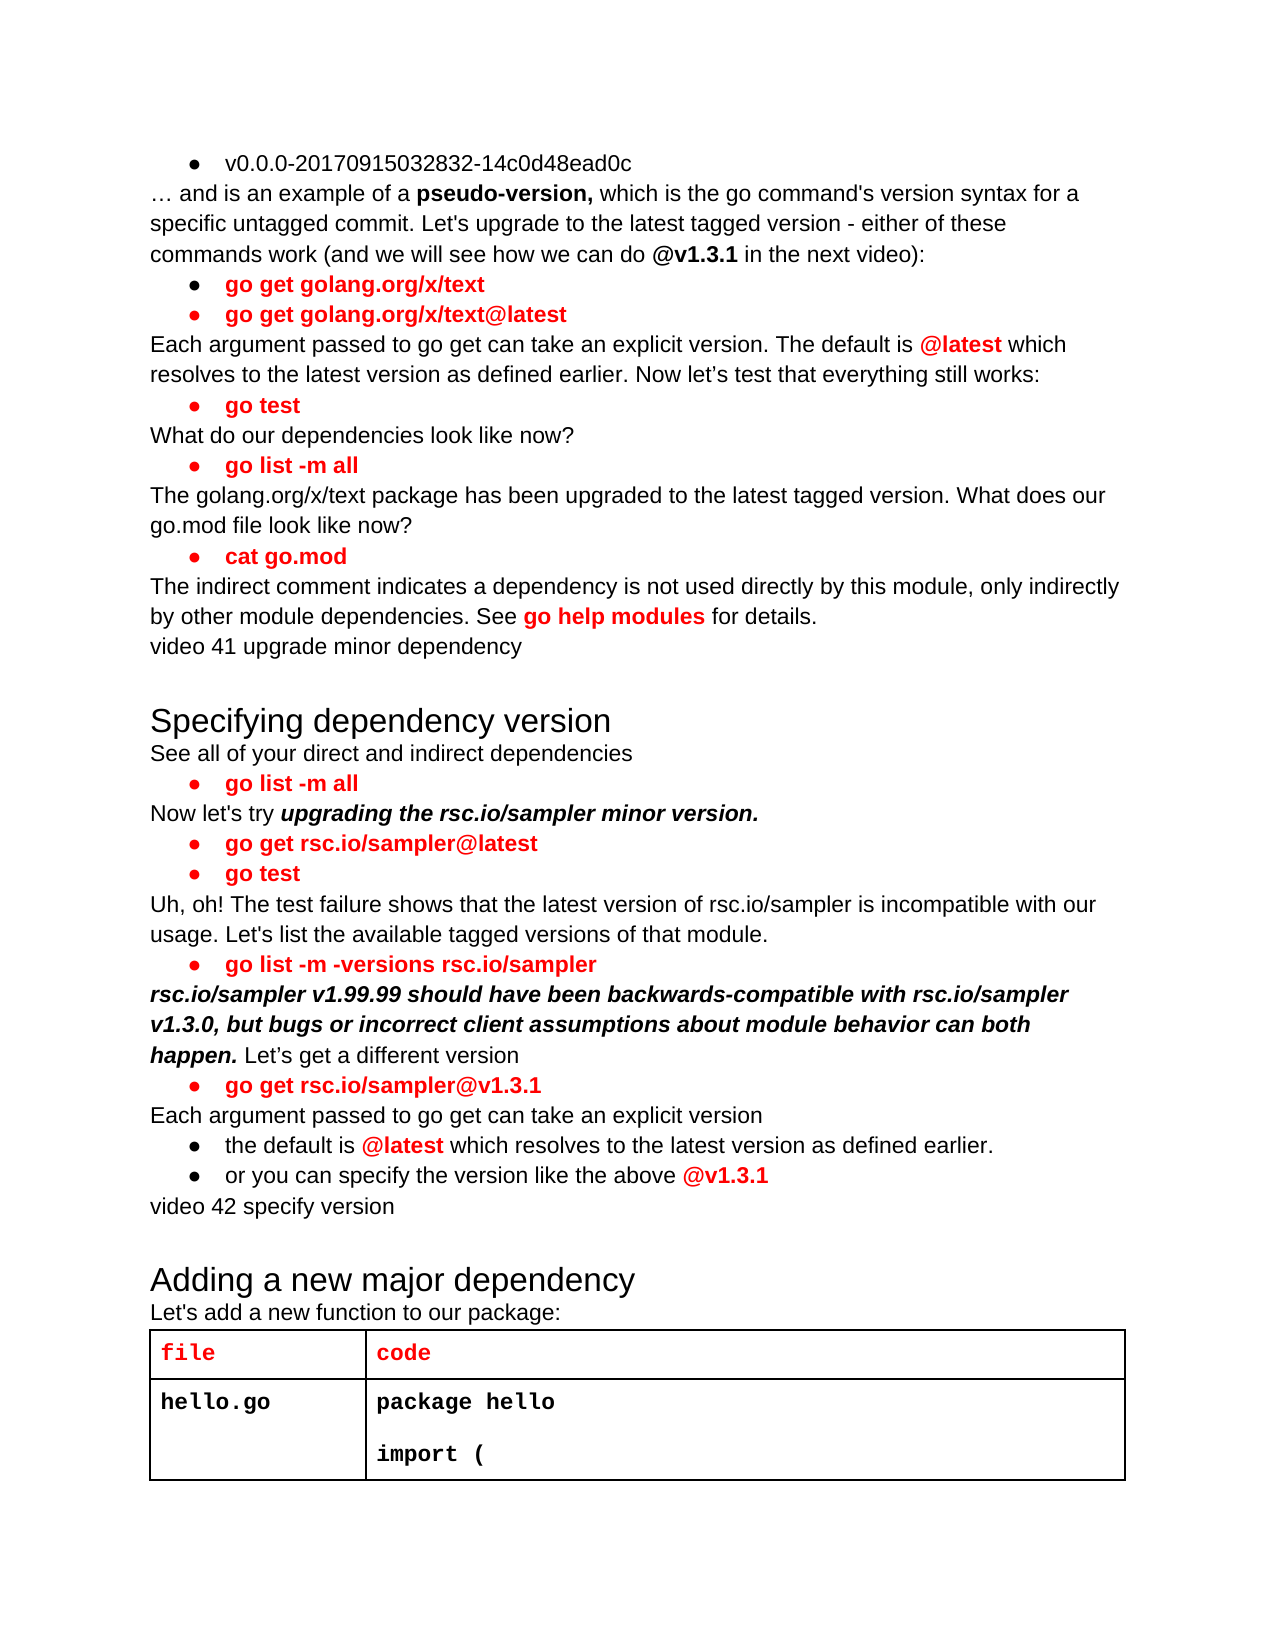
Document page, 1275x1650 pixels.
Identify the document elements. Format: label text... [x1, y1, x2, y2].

text rsc.io/sampler v1.99.99 should have been backwards-compatible with rsc.io/sampler v1.3.0, but bugs or incorrect client assumptions about module behavior can both happen. Let’s get a different version [150, 981, 1125, 1068]
text … and is an example of a pseudo-version, which is the go command's version syntax for a specific untagged commit. Let's upgrade to the latest tagged version - either of these commands work (and we will see how we can do @v1.3.1 in the next video): [150, 180, 1125, 267]
list cat go.mod [187, 543, 1125, 569]
list go test [187, 860, 1125, 887]
text video 42 specify version [150, 1193, 1125, 1219]
list go list -m -versions rsc.io/sampler [187, 951, 1125, 977]
list go get rsc.io/sampler@latest [187, 830, 1125, 856]
text What do our dependencies look like now? [150, 422, 1125, 448]
text Let's add a new function to our package: [150, 1299, 1125, 1325]
list go get golang.org/x/text [187, 271, 1125, 297]
list go list -m all [187, 770, 1125, 796]
list go get rsc.io/sampler@v1.3.1 [187, 1072, 1125, 1098]
table_header file [151, 1331, 365, 1378]
list the default is @latest which resolves to the latest version as defined earlier. [187, 1132, 1125, 1158]
text The golang.org/x/text package has been upgraded to the latest tagged version. What does our go.mod file look like now? [150, 482, 1125, 539]
text See all of your direct and indirect dependencies [150, 739, 1125, 766]
text Each argument passed to go get can take an explicit version [150, 1102, 1125, 1128]
text video 41 upgrade minor dependency [150, 633, 1125, 660]
text Each argument passed to go get can take an explicit version. The default is @latest which resolves to the latest version as defined earlier. Now let’s test that everything still works: [150, 331, 1125, 388]
list go list -m all [187, 452, 1125, 478]
list go get golang.org/x/text@latest [187, 301, 1125, 327]
subtitle Specifying dependency version [150, 701, 1125, 739]
list go test [187, 392, 1125, 418]
text Now let's try upgrading the rsc.io/sampler minor version. [150, 800, 1125, 826]
text Uh, oh! The test failure shows that the latest version of rsc.io/sampler is incompatible with our usage. Let's list the available tagged versions of that module. [150, 891, 1125, 947]
table_cell package hello import ( [367, 1380, 1124, 1478]
list or you can specify the version like the above @v1.3.1 [187, 1162, 1125, 1189]
table_header code [367, 1331, 1124, 1378]
text The indirect comment indicates a dependency is not used directly by this module, only indirectly by other module dependencies. See go help modules for details. [150, 573, 1125, 629]
list v0.0.0-20170915032832-14c0d48ead0c [187, 150, 1125, 176]
table_cell hello.go [151, 1380, 365, 1478]
subtitle Adding a new major dependency [150, 1260, 1125, 1299]
